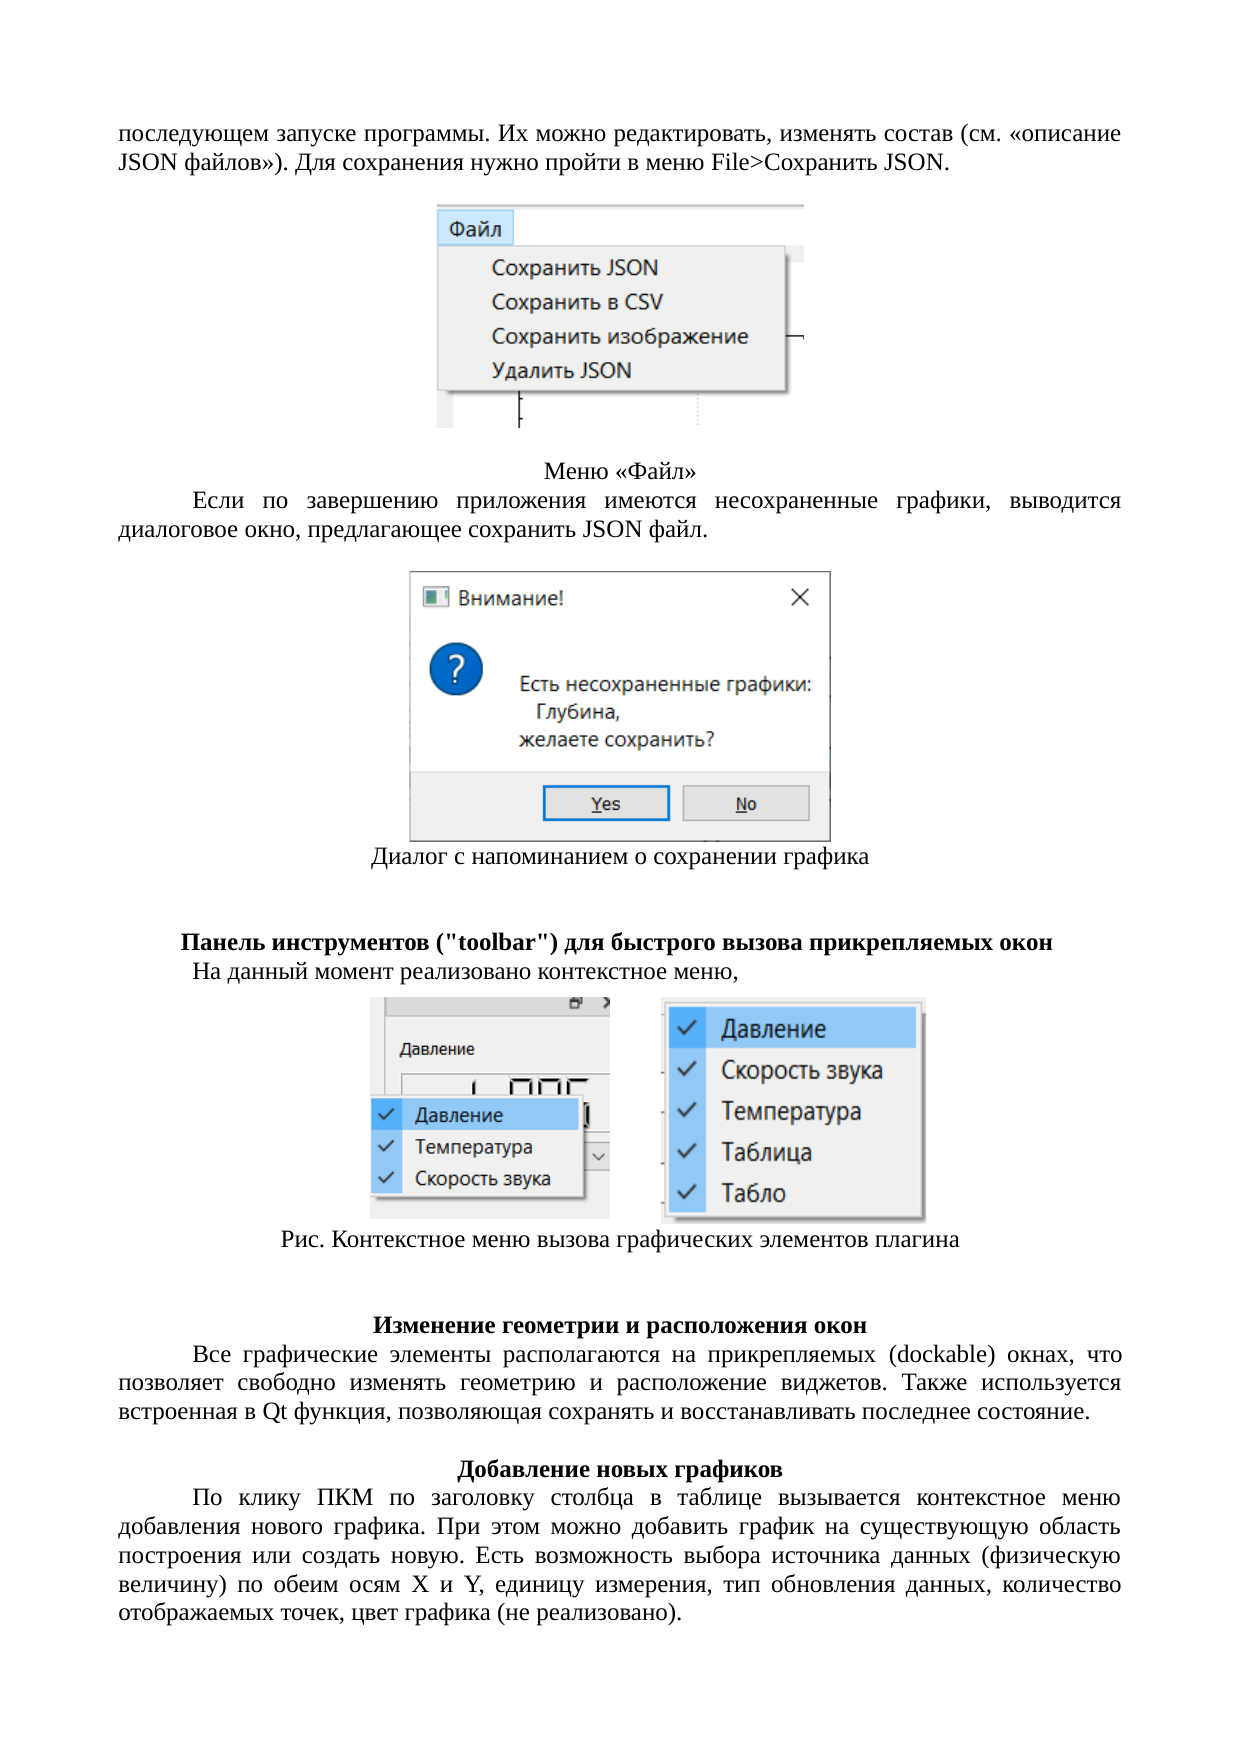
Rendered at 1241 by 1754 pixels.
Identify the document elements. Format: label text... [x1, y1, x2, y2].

text На данный момент реализовано контекстное меню, [118, 956, 1122, 985]
text Все графические элементы располагаются на прикрепляемых (dockable) окнах, что позволяет свободно изменять геометрию и расположение виджетов. Также используется встроенная в Qt функция, позволяющая сохранять и восстанавливать последнее состояние. [118, 1339, 1122, 1425]
text Изменение геометрии и расположения окон [118, 1310, 1122, 1339]
text Добавление новых графиков [118, 1454, 1122, 1482]
text Рис. Контекстное меню вызова графических элементов плагина [118, 985, 1122, 1252]
text Диалог с напоминанием о сохранении графика [118, 571, 1122, 870]
text последующем запуске программы. Их можно редактировать, изменять состав (см. «описание JSON файлов»). Для сохранения нужно пройти в меню File>Сохранить JSON. [118, 118, 1122, 176]
text Панель инструментов ("toolbar") для быстрого вызова прикрепляемых окон [118, 927, 1122, 956]
text Если по завершению приложения имеются несохраненные графики, выводится диалоговое окно, предлагающее сохранить JSON файл. [118, 485, 1122, 543]
text Меню «Файл» [118, 456, 1122, 485]
text По клику ПКМ по заголовку столбца в таблице вызывается контекстное меню добавления нового графика. При этом можно добавить график на существующую область построения или создать новую. Есть возможность выбора источника данных (физическую величину) по обеим осям X и Y, единицу измерения, тип обновления данных, количество отображаемых точек, цвет графика (не реализовано). [118, 1482, 1122, 1626]
picture [409, 571, 831, 842]
